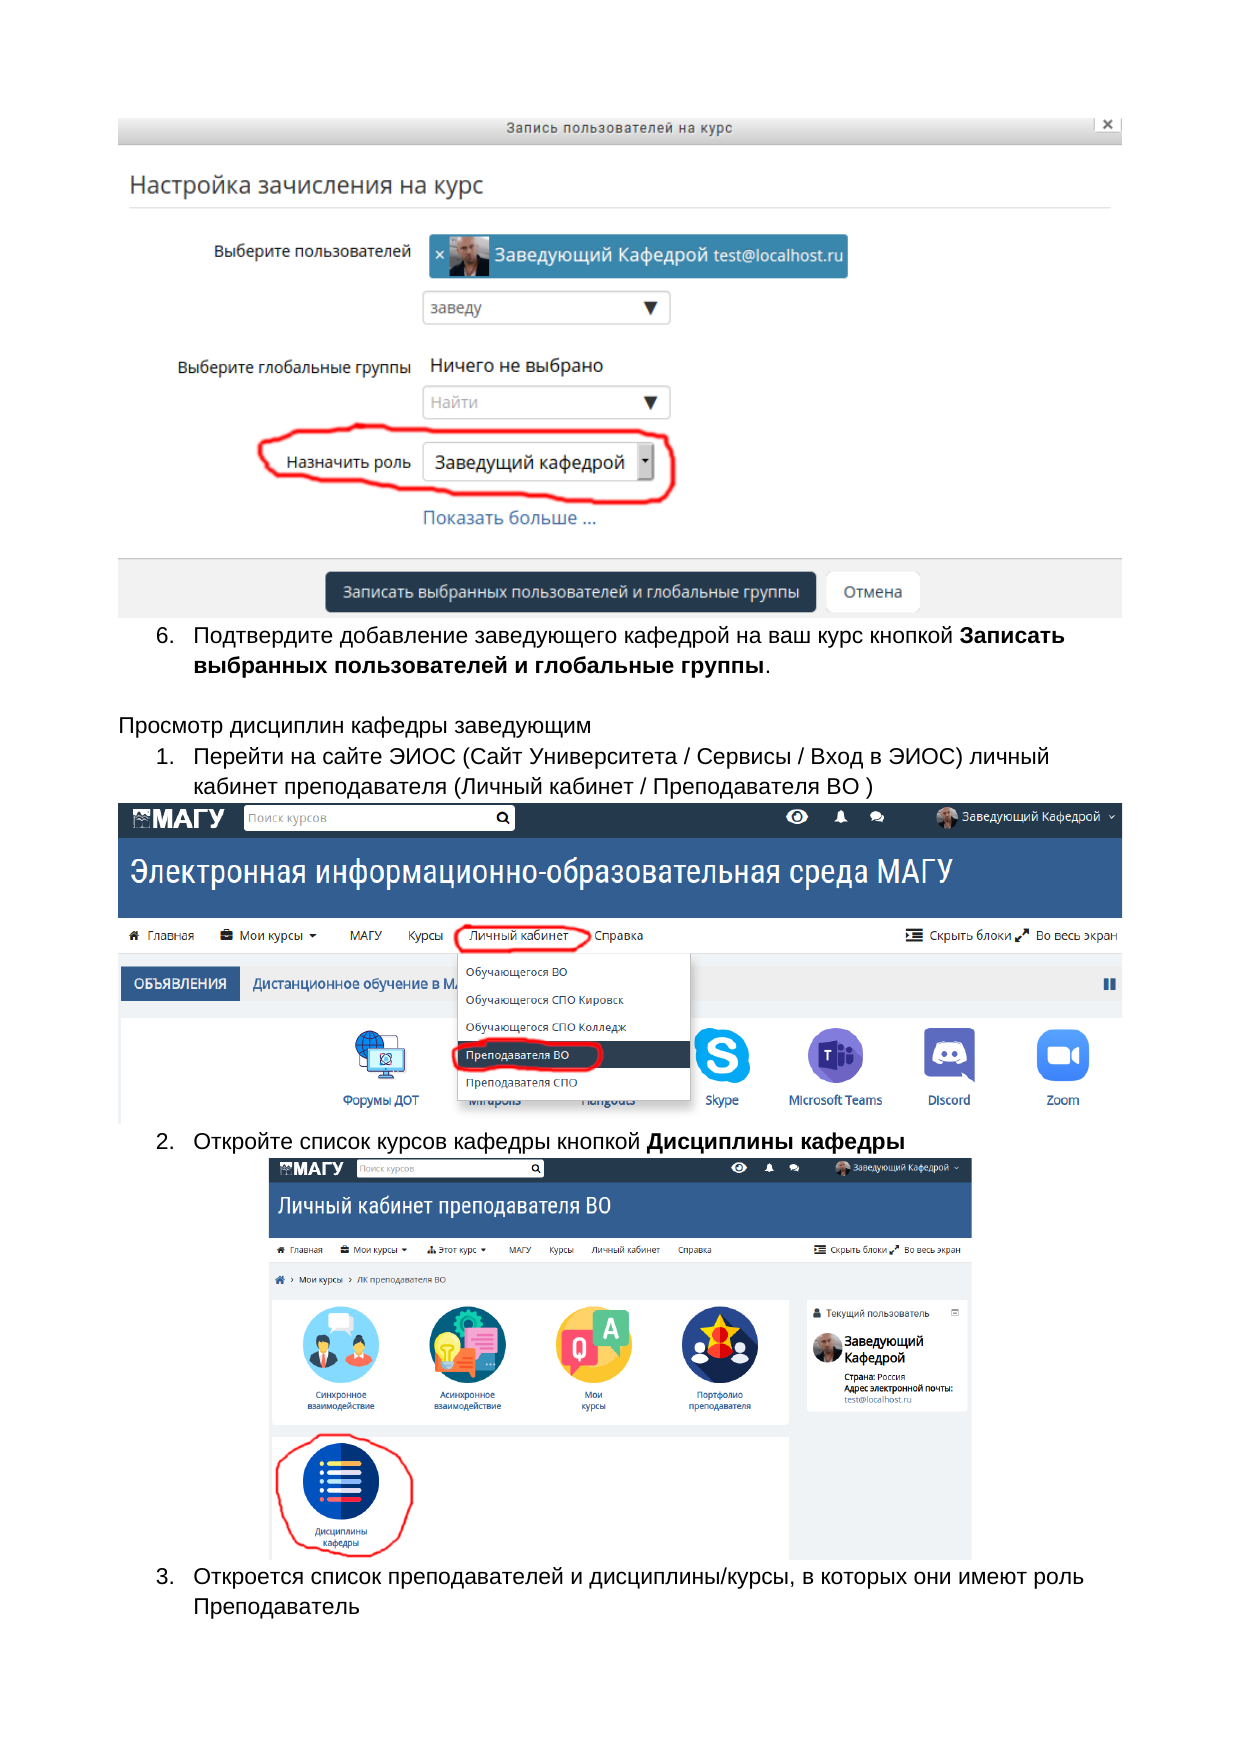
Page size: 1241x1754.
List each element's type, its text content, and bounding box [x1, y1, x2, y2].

list Подтвердите добавление заведующего кафедрой на ваш курс кнопкой Записать выбранных пользователей и глобальные группы. [156, 622, 1122, 678]
picture [118, 803, 1123, 1124]
list Перейти на сайте ЭИОС (Сайт Университета / Сервисы / Вход в ЭИОС) личный кабинет преподавателя (Личный кабинет / Преподавателя ВО ) [156, 743, 1122, 799]
list Откройте список курсов кафедры кнопкой Дисциплины кафедры [156, 1128, 1122, 1154]
picture [118, 118, 1122, 618]
text Просмотр дисциплин кафедры заведующим [118, 712, 1122, 739]
list Откроется список преподавателей и дисциплины/курсы, в которых они имеют роль Преподаватель [156, 1563, 1122, 1620]
picture [268, 1158, 972, 1560]
